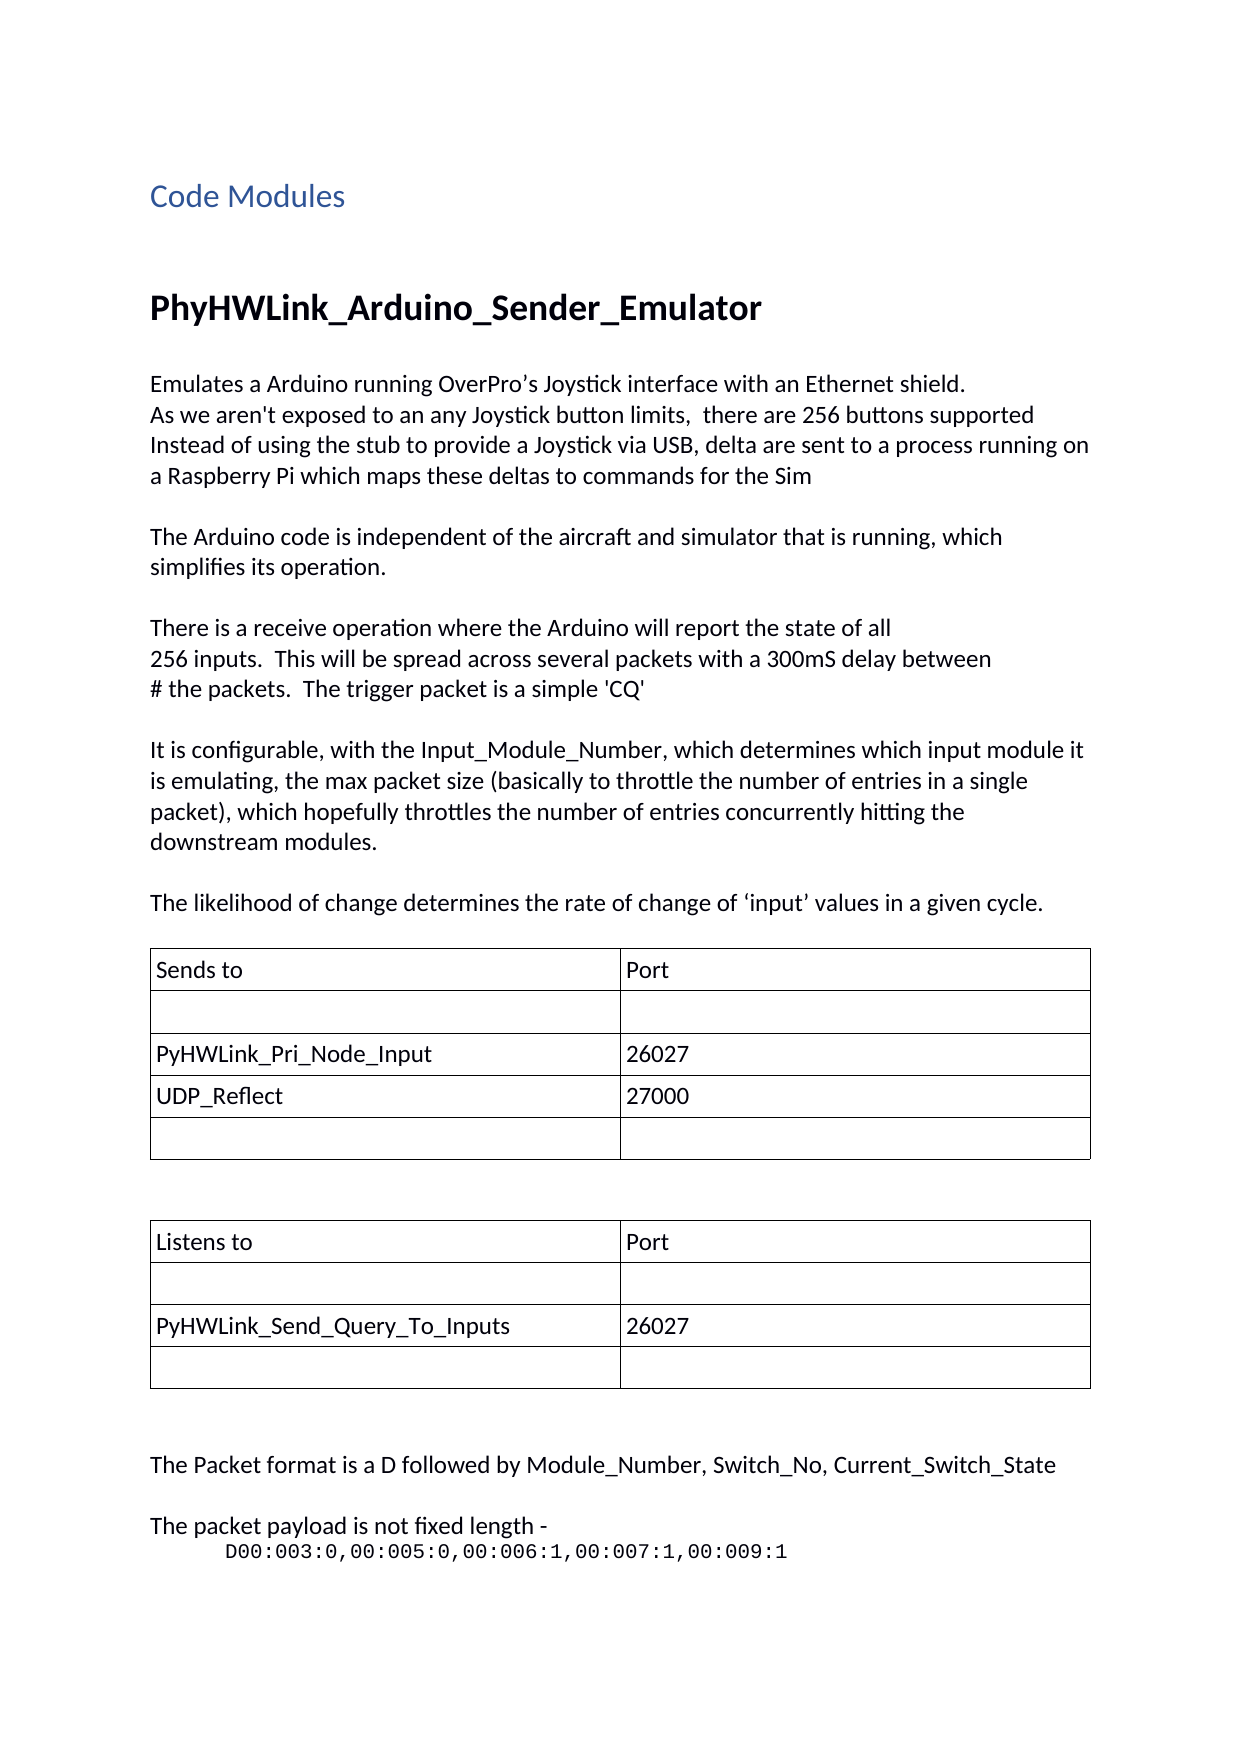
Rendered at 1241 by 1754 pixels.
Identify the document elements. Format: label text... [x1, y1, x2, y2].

text The likelihood of change determines the rate of change of ‘input’ values in a given cycle. [150, 887, 1090, 918]
text The Packet format is a D followed by Module_Number, Switch_No, Current_Switch_State [150, 1449, 1090, 1480]
text The Arduino code is independent of the aircraft and simulator that is running, which simplifies its operation. [150, 521, 1090, 582]
table_cell 26027 [621, 1305, 1090, 1346]
text There is a receive operation where the Arduino will report the state of all [150, 613, 1090, 643]
text As we aren't exposed to an any Joystick button limits, there are 256 buttons supported [150, 399, 1090, 429]
table_cell PyHWLink_Send_Query_To_Inputs [151, 1305, 620, 1346]
text 256 inputs. This will be spread across several packets with a 300mS delay between [150, 643, 1090, 674]
table_cell [621, 1118, 1090, 1159]
text Instead of using the stub to provide a Joystick via USB, delta are sent to a process running on a Raspberry Pi which maps these deltas to commands for the Sim [150, 429, 1090, 491]
table_header Listens to [151, 1221, 620, 1262]
table_cell [621, 1263, 1090, 1304]
table_cell PyHWLink_Pri_Node_Input [151, 1034, 620, 1074]
subtitle Code Modules [150, 175, 1090, 216]
text Emulates a Arduino running OverPro’s Joystick interface with an Ethernet shield. [150, 368, 1090, 399]
table_cell 26027 [621, 1034, 1090, 1074]
text # the packets. The trigger packet is a simple 'CQ' [150, 674, 1090, 704]
text D00:003:0,00:005:0,00:006:1,00:007:1,00:009:1 [150, 1541, 1090, 1564]
table_header Port [621, 1221, 1090, 1262]
table_cell UDP_Reflect [151, 1076, 620, 1117]
text It is configurable, with the Input_Module_Number, which determines which input module it is emulating, the max packet size (basically to throttle the number of entries in a single packet), which hopefully throttles the number of entries concurrently hitting the downstream modules. [150, 735, 1090, 857]
table_cell [151, 1263, 620, 1304]
table_cell [151, 1347, 620, 1388]
table_header Port [621, 949, 1090, 990]
table_header Sends to [151, 949, 620, 990]
table_cell [621, 991, 1090, 1032]
table_cell [621, 1347, 1090, 1388]
table_cell [151, 1118, 620, 1159]
subtitle PhyHWLink_Arduino_Sender_Emulator [150, 284, 1090, 329]
table_cell 27000 [621, 1076, 1090, 1117]
table_cell [151, 991, 620, 1032]
text The packet payload is not fixed length - [150, 1510, 1090, 1541]
